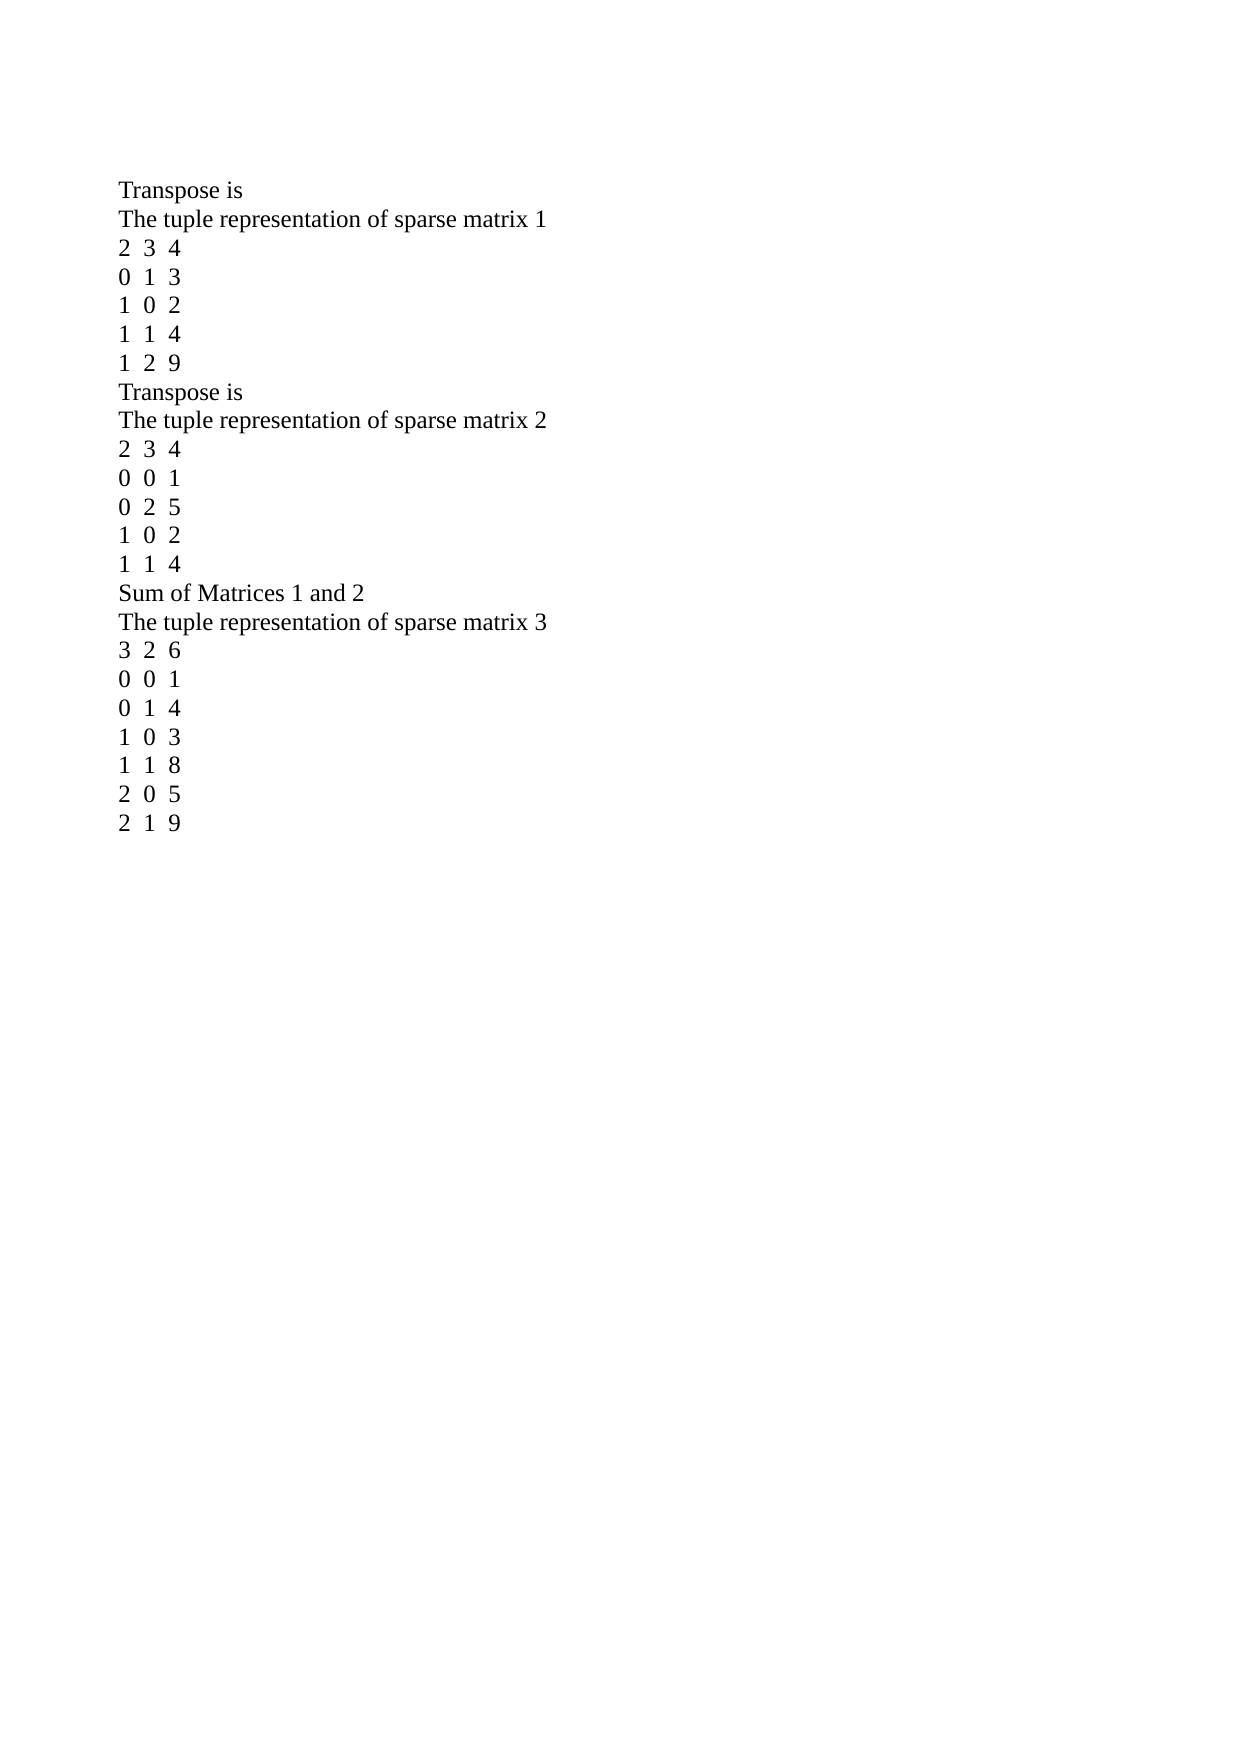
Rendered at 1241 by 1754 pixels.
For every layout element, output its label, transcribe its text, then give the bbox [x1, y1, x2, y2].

text 0 0 1 [118, 463, 1122, 492]
text 0 0 1 [118, 664, 1122, 693]
text 2 3 4 [118, 233, 1122, 262]
text 1 0 2 [118, 291, 1122, 319]
text The tuple representation of sparse matrix 2 [118, 406, 1122, 434]
text 1 0 3 [118, 722, 1122, 751]
text 2 1 9 [118, 808, 1122, 837]
text 1 1 4 [118, 319, 1122, 348]
text 1 2 9 [118, 348, 1122, 377]
text 0 1 4 [118, 693, 1122, 722]
text The tuple representation of sparse matrix 1 [118, 204, 1122, 233]
text 0 1 3 [118, 262, 1122, 291]
text Transpose is [118, 377, 1122, 406]
text Sum of Matrices 1 and 2 [118, 578, 1122, 607]
text 1 1 4 [118, 549, 1122, 578]
text 1 1 8 [118, 751, 1122, 779]
text 2 0 5 [118, 779, 1122, 808]
text 3 2 6 [118, 636, 1122, 664]
text Transpose is [118, 176, 1122, 204]
text 2 3 4 [118, 434, 1122, 463]
text 0 2 5 [118, 492, 1122, 521]
text 1 0 2 [118, 521, 1122, 549]
text The tuple representation of sparse matrix 3 [118, 607, 1122, 636]
